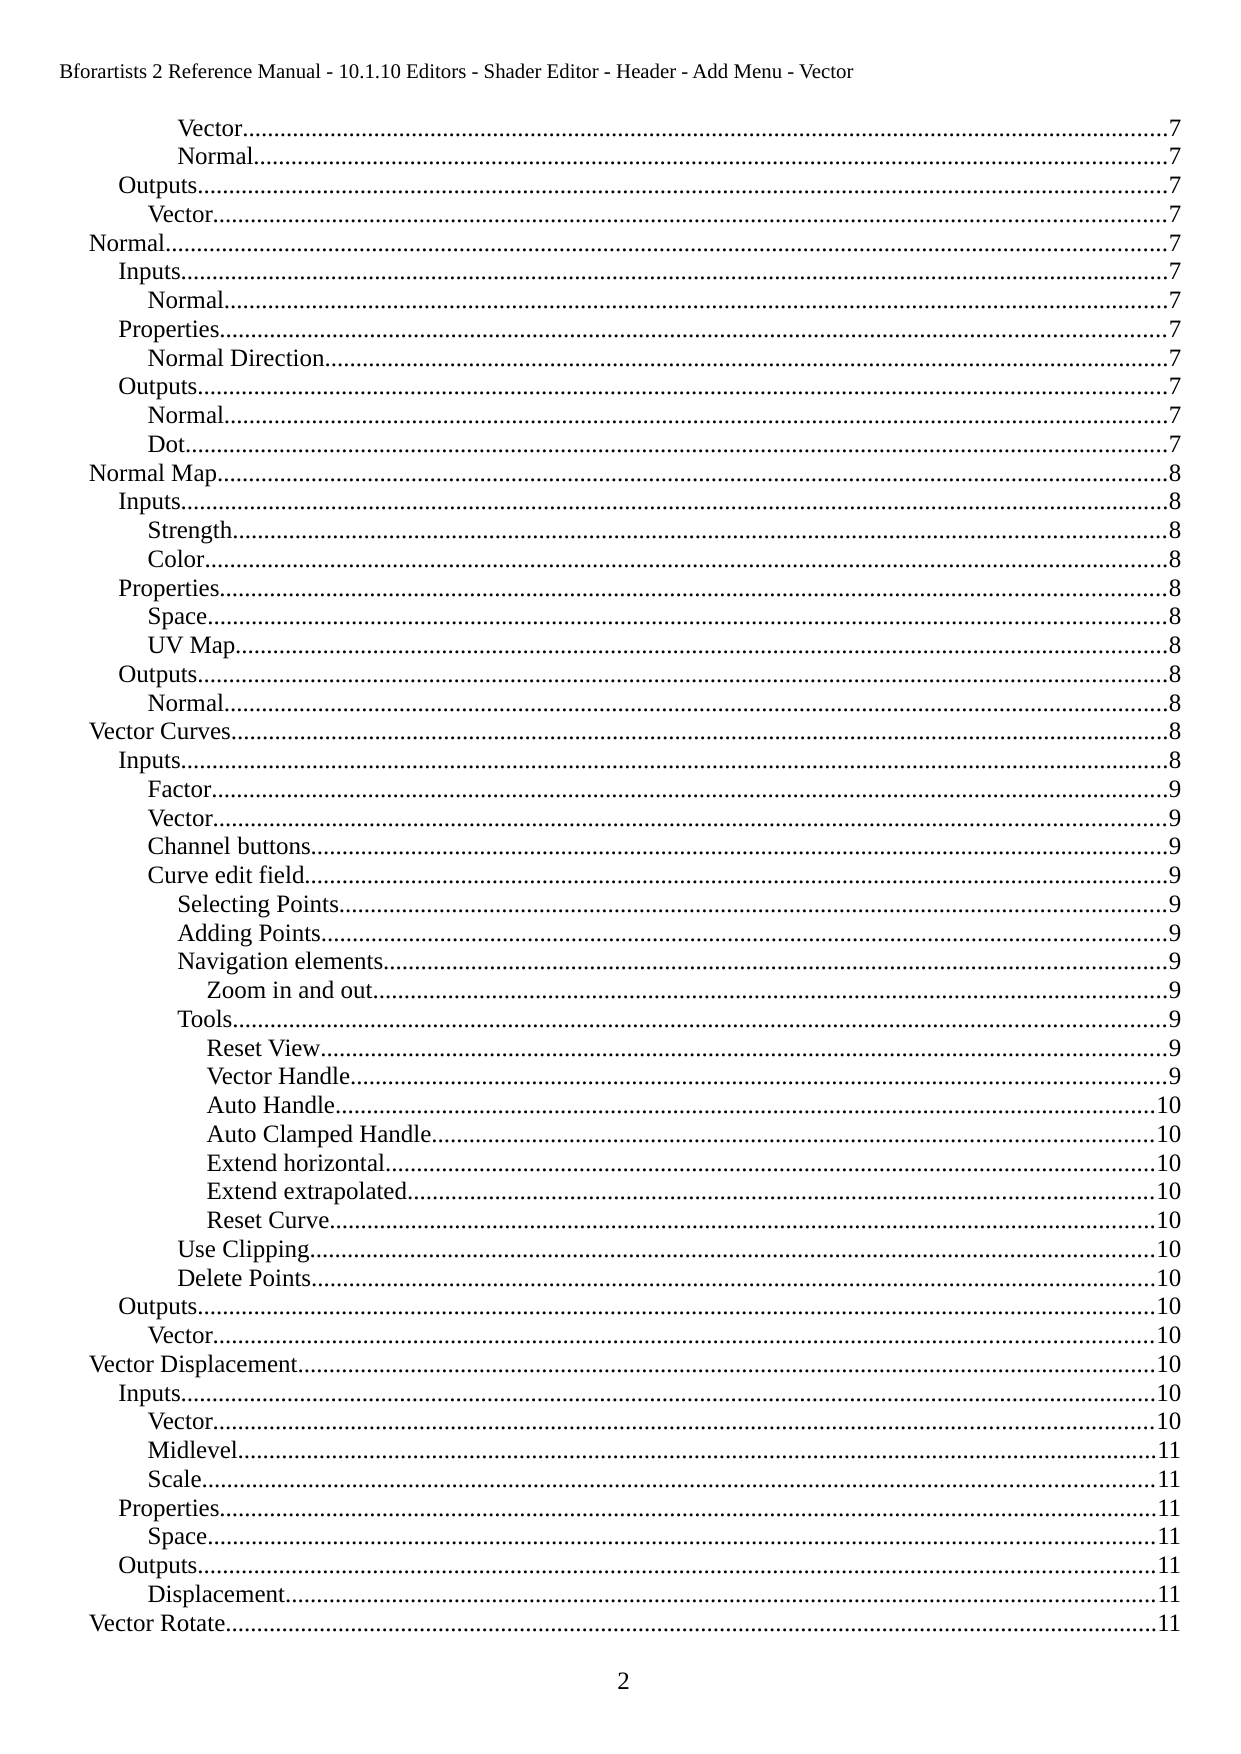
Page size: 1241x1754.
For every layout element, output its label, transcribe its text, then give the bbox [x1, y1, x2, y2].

text Auto Handle 10 [206, 1090, 1181, 1119]
text Normal 7 [147, 400, 1181, 429]
text Selecting Points 9 [177, 889, 1181, 918]
text Use Clipping 10 [177, 1234, 1181, 1263]
text Midlevel 11 [147, 1435, 1181, 1464]
text Vector Displacement 10 [88, 1349, 1181, 1378]
text Outputs 10 [118, 1291, 1181, 1320]
text Normal Direction 7 [147, 343, 1181, 371]
text Properties 8 [118, 573, 1181, 601]
text Tools 9 [177, 1004, 1181, 1033]
text Outputs 11 [118, 1550, 1181, 1579]
text Reset View 9 [206, 1033, 1181, 1061]
text Normal 7 [177, 141, 1181, 170]
text Outputs 7 [118, 170, 1181, 199]
text Vector Rotate 11 [88, 1608, 1181, 1636]
text Space 11 [147, 1521, 1181, 1550]
text Properties 11 [118, 1493, 1181, 1521]
text Inputs 8 [118, 745, 1181, 774]
text Vector 10 [147, 1406, 1181, 1435]
text Extend extrapolated 10 [206, 1176, 1181, 1205]
text Vector 10 [147, 1320, 1181, 1349]
text Zoom in and out 9 [206, 975, 1181, 1004]
text Adding Points 9 [177, 918, 1181, 946]
text Outputs 8 [118, 659, 1181, 688]
text Scale 11 [147, 1464, 1181, 1493]
text Displacement 11 [147, 1579, 1181, 1608]
text Outputs 7 [118, 371, 1181, 400]
text Color 8 [147, 544, 1181, 573]
text Factor 9 [147, 774, 1181, 803]
text Strength 8 [147, 515, 1181, 544]
text Vector 7 [177, 113, 1181, 141]
text Normal 8 [147, 688, 1181, 716]
text Properties 7 [118, 314, 1181, 343]
text Curve edit field 9 [147, 860, 1181, 889]
text Navigation elements 9 [177, 946, 1181, 975]
text Dot 7 [147, 429, 1181, 458]
text Channel buttons 9 [147, 831, 1181, 860]
text Space 8 [147, 601, 1181, 630]
text Vector 9 [147, 803, 1181, 831]
text Auto Clamped Handle 10 [206, 1119, 1181, 1148]
text Normal 7 [147, 285, 1181, 314]
text Extend horizontal 10 [206, 1148, 1181, 1176]
text Reset Curve 10 [206, 1205, 1181, 1234]
text Delete Points 10 [177, 1263, 1181, 1291]
text Inputs 8 [118, 486, 1181, 515]
text Normal Map 8 [88, 458, 1181, 486]
text Inputs 7 [118, 256, 1181, 285]
text Vector Curves 8 [88, 716, 1181, 745]
text Normal 7 [88, 228, 1181, 256]
text Vector 7 [147, 199, 1181, 228]
text Vector Handle 9 [206, 1061, 1181, 1090]
text Inputs 10 [118, 1378, 1181, 1406]
text UV Map 8 [147, 630, 1181, 659]
